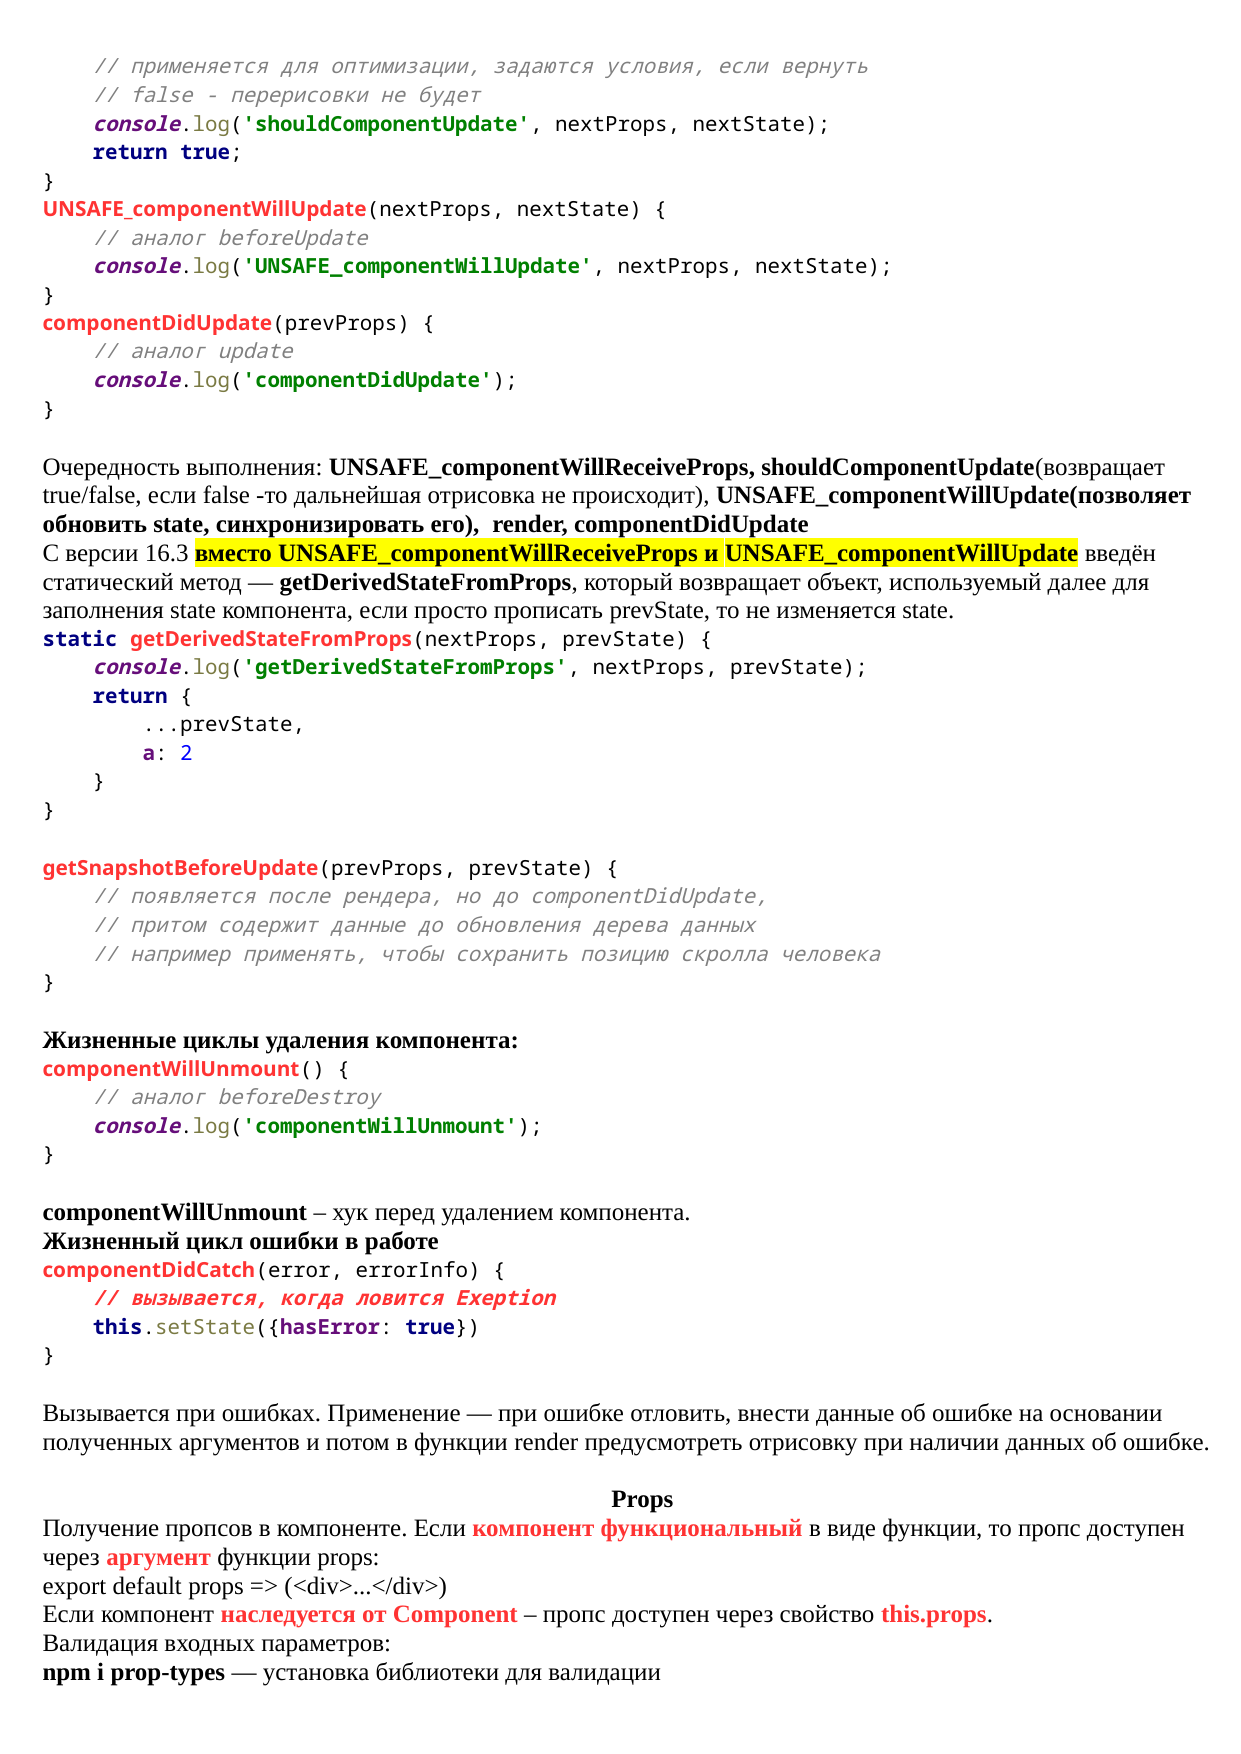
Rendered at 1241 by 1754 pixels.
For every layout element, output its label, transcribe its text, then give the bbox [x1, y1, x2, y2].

text console.log('UNSAFE_componentWillUpdate', nextProps, nextState); [42, 251, 1175, 280]
text console.log('componentWillUnmount'); [42, 1111, 1175, 1139]
text getSnapshotBeforeUpdate(prevProps, prevState) { [42, 853, 1175, 882]
text // false - перерисовки не будет [42, 80, 1175, 109]
text componentDidCatch(error, errorInfo) { [42, 1255, 1240, 1283]
text Получение пропсов в компоненте. Если компонент функциональный в виде функции, то пропс доступен через аргумент функции props: [42, 1513, 1240, 1571]
text console.log('shouldComponentUpdate', nextProps, nextState); [42, 109, 1175, 137]
text componentWillUnmount – хук перед удалением компонента. [42, 1197, 1240, 1226]
text // аналог beforeUpdate [42, 223, 1175, 251]
text Props [42, 1484, 1240, 1513]
text Если компонент наследуется от Component – пропс доступен через свойство this.props. [42, 1599, 1240, 1628]
text this.setState({hasError: true}) [42, 1312, 1175, 1340]
text } [42, 795, 1175, 824]
text componentDidUpdate(prevProps) { [42, 308, 1175, 337]
text // вызывается, когда ловится Exeption [42, 1283, 1175, 1312]
text } [42, 767, 1175, 795]
text Жизненные циклы удаления компонента: [42, 1025, 1240, 1054]
text } [42, 394, 1175, 422]
text UNSAFE_componentWillUpdate(nextProps, nextState) { [42, 194, 1175, 223]
text } [42, 166, 1175, 194]
text ...prevState, [42, 709, 1175, 738]
text Очередность выполнения: UNSAFE_componentWillReceiveProps, shouldComponentUpdate(возвращает true/false, если false -то дальнейшая отрисовка не происходит), UNSAFE_componentWillUpdate(позволяет обновить state, синхронизировать его), render, componentDidUpdate [42, 452, 1240, 538]
text npm i prop-types — установка библиотеки для валидации [42, 1657, 1240, 1686]
text a: 2 [42, 738, 1175, 767]
text Жизненный цикл ошибки в работе [42, 1226, 1240, 1255]
text // аналог update [42, 337, 1175, 365]
text return true; [42, 137, 1175, 166]
text } [42, 967, 1175, 996]
text // например применять, чтобы сохранить позицию скролла человека [42, 939, 1175, 967]
text С версии 16.3 вместо UNSAFE_componentWillReceiveProps и UNSAFE_componentWillUpdate введён статический метод — getDerivedStateFromProps, который возвращает объект, используемый далее для заполнения state компонента, если просто прописать prevState, то не изменяется state. [42, 538, 1240, 624]
text // появляется после рендера, но до componentDidUpdate, [42, 882, 1175, 910]
text return { [42, 681, 1175, 709]
text console.log('getDerivedStateFromProps', nextProps, prevState); [42, 652, 1175, 681]
text console.log('componentDidUpdate'); [42, 365, 1175, 394]
text } [42, 1340, 1175, 1369]
text // притом содержит данные до обновления дерева данных [42, 910, 1175, 939]
text static getDerivedStateFromProps(nextProps, prevState) { [42, 624, 1240, 652]
text Валидация входных параметров: [42, 1628, 1240, 1657]
text // применяется для оптимизации, задаются условия, если вернуть [42, 52, 1175, 80]
text } [42, 280, 1175, 308]
text } [42, 1139, 1175, 1168]
text // аналог beforeDestroy [42, 1082, 1175, 1111]
text export default props => (<div>...</div>) [42, 1571, 1240, 1599]
text Вызывается при ошибках. Применение — при ошибке отловить, внести данные об ошибке на основании полученных аргументов и потом в функции render предусмотреть отрисовку при наличии данных об ошибке. [42, 1398, 1240, 1456]
text componentWillUnmount() { [42, 1054, 1240, 1082]
